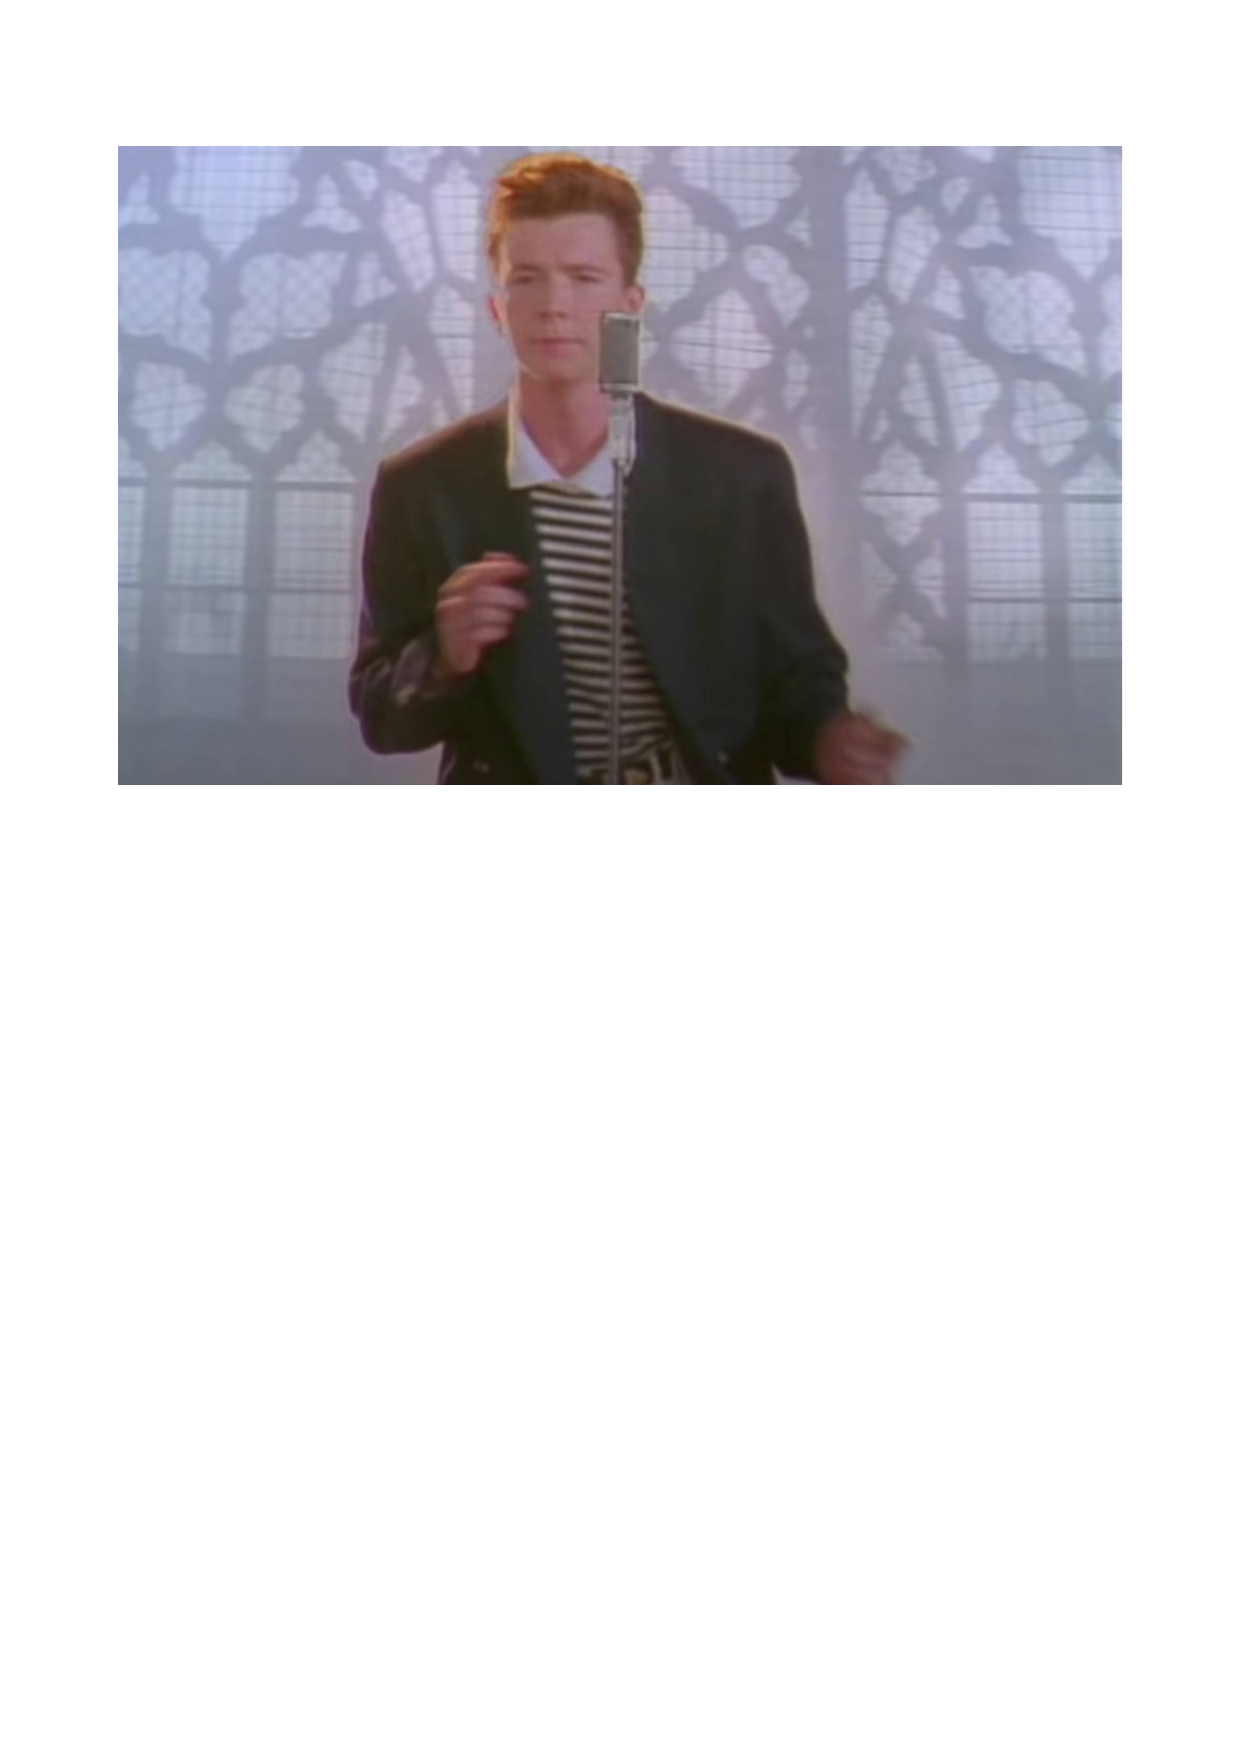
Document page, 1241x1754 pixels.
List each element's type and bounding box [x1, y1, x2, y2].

picture [118, 146, 1123, 785]
